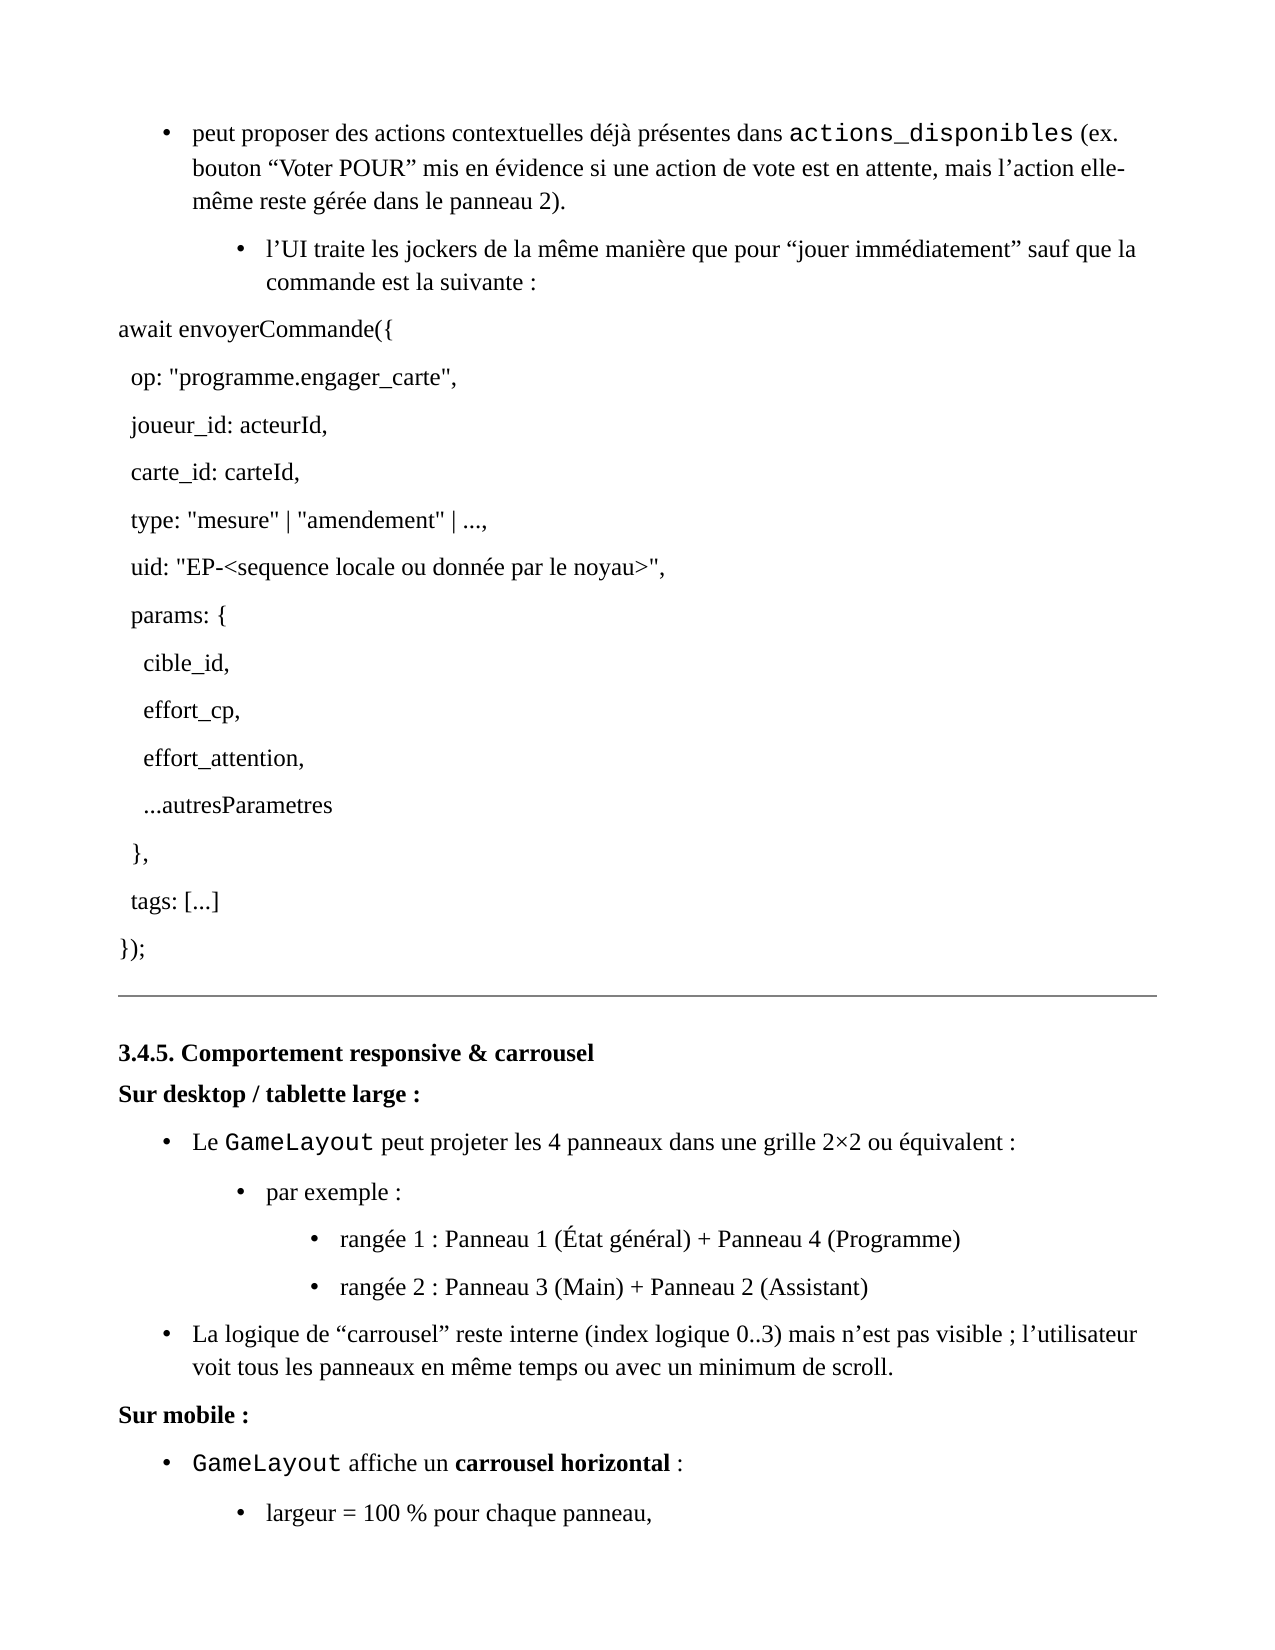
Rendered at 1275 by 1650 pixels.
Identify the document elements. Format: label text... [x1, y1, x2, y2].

text }); [118, 933, 1157, 962]
text params: { [118, 600, 1157, 629]
list La logique de “carrousel” reste interne (index logique 0..3) mais n’est pas visible ; l’utilisateur voit tous les panneaux en même temps ou avec un minimum de scroll. [162, 1319, 1157, 1381]
list rangée 1 : Panneau 1 (État général) + Panneau 4 (Programme) [310, 1224, 1157, 1253]
list rangée 2 : Panneau 3 (Main) + Panneau 2 (Assistant) [310, 1272, 1157, 1301]
text type: "mesure" | "amendement" | ..., [118, 505, 1157, 534]
text carte_id: carteId, [118, 457, 1157, 486]
list l’UI traite les jockers de la même manière que pour “jouer immédiatement” sauf que la commande est la suivante : [236, 234, 1157, 296]
text Sur mobile : [118, 1400, 1157, 1429]
list Le GameLayout peut projeter les 4 panneaux dans une grille 2×2 ou équivalent : [162, 1127, 1157, 1157]
subtitle 3.4.5. Comportement responsive & carrousel [118, 1038, 1157, 1066]
list par exemple : [236, 1177, 1157, 1205]
text await envoyerCommande({ [118, 314, 1157, 343]
text op: "programme.engager_carte", [118, 362, 1157, 391]
text Sur desktop / tablette large : [118, 1079, 1157, 1108]
text tags: [...] [118, 886, 1157, 914]
text effort_attention, [118, 743, 1157, 772]
text joueur_id: acteurId, [118, 410, 1157, 438]
list largeur = 100 % pour chaque panneau, [236, 1498, 1157, 1526]
text ...autresParametres [118, 791, 1157, 819]
list GameLayout affiche un carrousel horizontal : [162, 1448, 1157, 1478]
text uid: "EP-<sequence locale ou donnée par le noyau>", [118, 552, 1157, 581]
text }, [118, 838, 1157, 867]
text cible_id, [118, 648, 1157, 676]
list peut proposer des actions contextuelles déjà présentes dans actions_disponibles (ex. bouton “Voter POUR” mis en évidence si une action de vote est en attente, mais l’action elle-même reste gérée dans le panneau 2). [162, 118, 1157, 215]
text effort_cp, [118, 695, 1157, 724]
